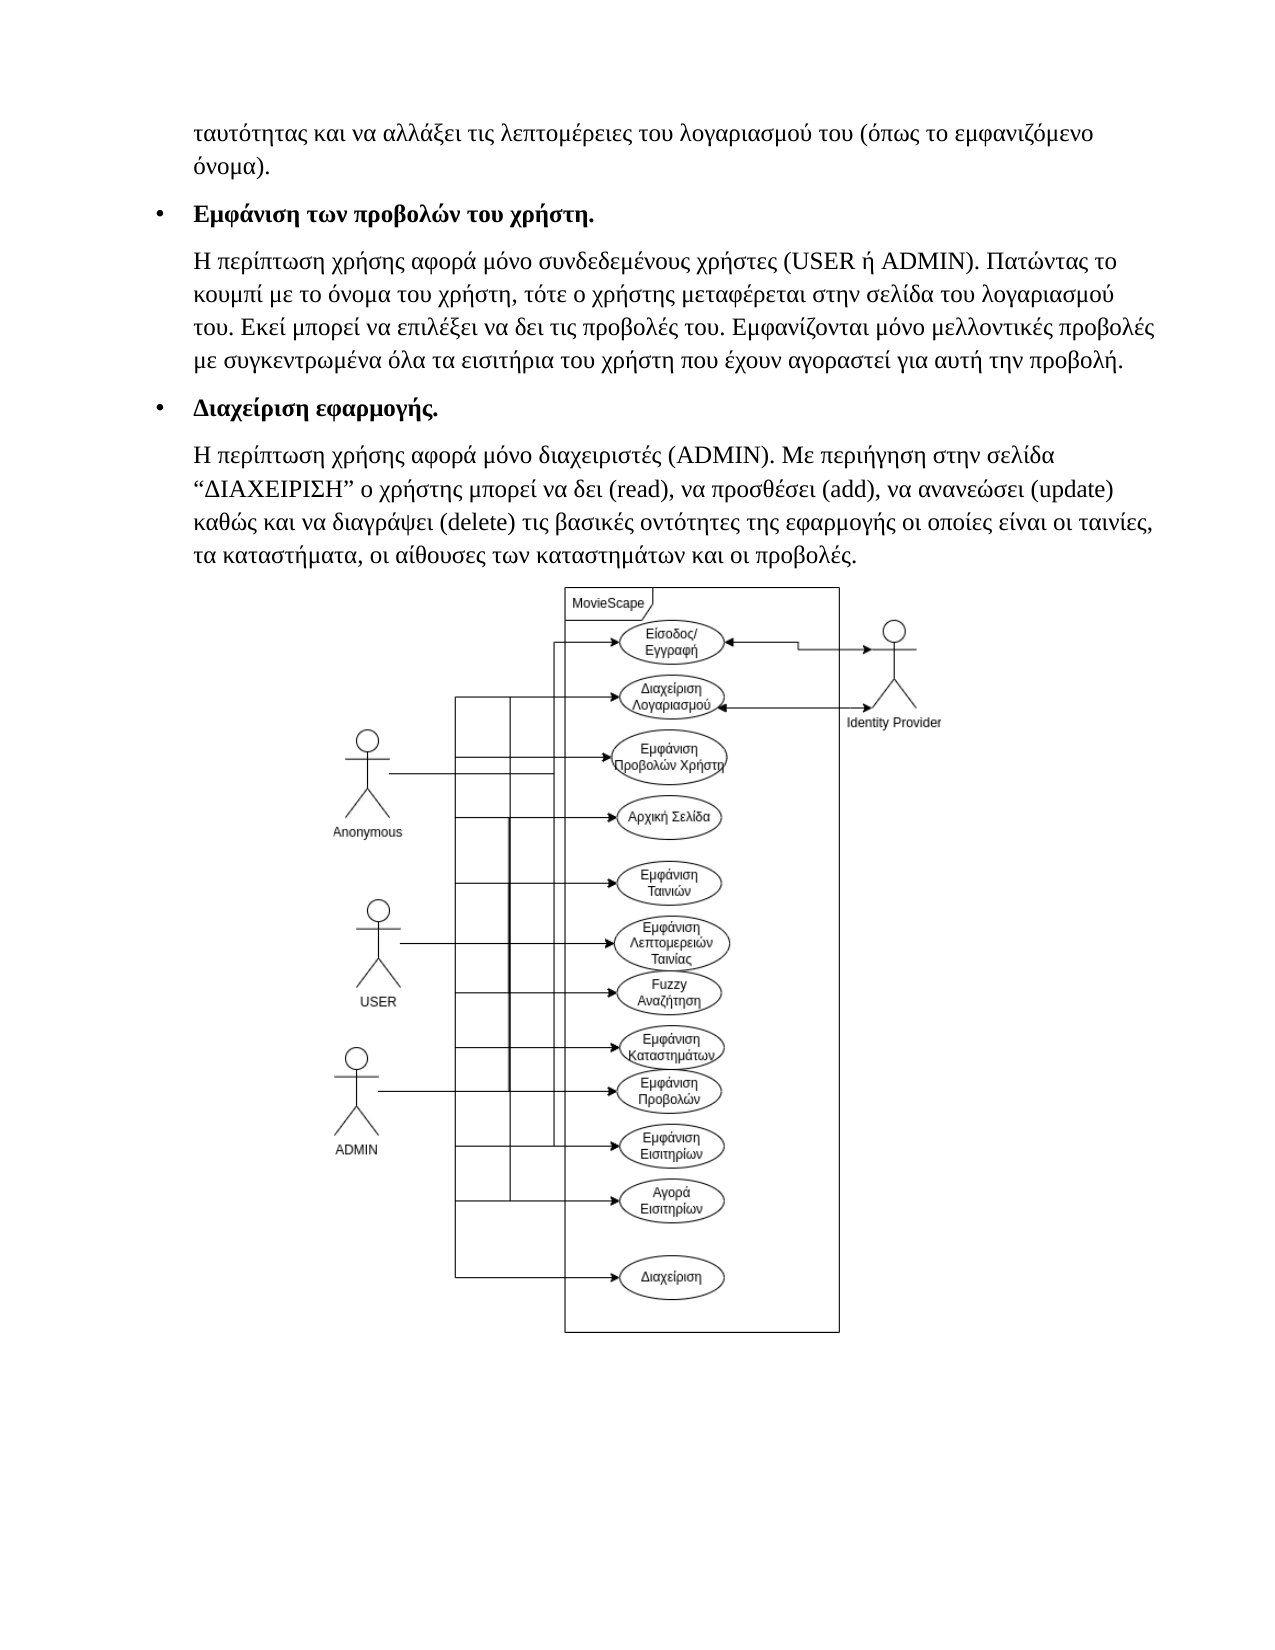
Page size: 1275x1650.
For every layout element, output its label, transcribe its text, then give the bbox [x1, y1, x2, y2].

list ταυτότητας και να αλλάξει τις λεπτομέρειες του λογαριασμού του (όπως το εμφανιζόμενο όνομα). [156, 118, 1157, 180]
list Διαχείριση εφαρμογής. [156, 393, 1157, 422]
list Η περίπτωση χρήσης αφορά μόνο διαχειριστές (ADMIN). Με περιήγηση στην σελίδα “ΔΙΑΧΕΙΡΙΣΗ” ο χρήστης μπορεί να δει (read), να προσθέσει (add), να ανανεώσει (update) καθώς και να διαγράψει (delete) τις βασικές οντότητες της εφαρμογής οι οποίες είναι οι ταινίες, τα καταστήματα, οι αίθουσες των καταστημάτων και οι προβολές. [156, 441, 1157, 568]
list Η περίπτωση χρήσης αφορά μόνο συνδεδεμένους χρήστες (USER ή ADMIN). Πατώντας το κουμπί με το όνομα του χρήστη, τότε ο χρήστης μεταφέρεται στην σελίδα του λογαριασμού του. Εκεί μπορεί να επιλέξει να δει τις προβολές του. Εμφανίζονται μόνο μελλοντικές προβολές με συγκεντρωμένα όλα τα εισιτήρια του χρήστη που έχουν αγοραστεί για αυτή την προβολή. [156, 246, 1157, 374]
list Εμφάνιση των προβολών του χρήστη. [156, 199, 1157, 227]
picture [333, 587, 942, 1333]
